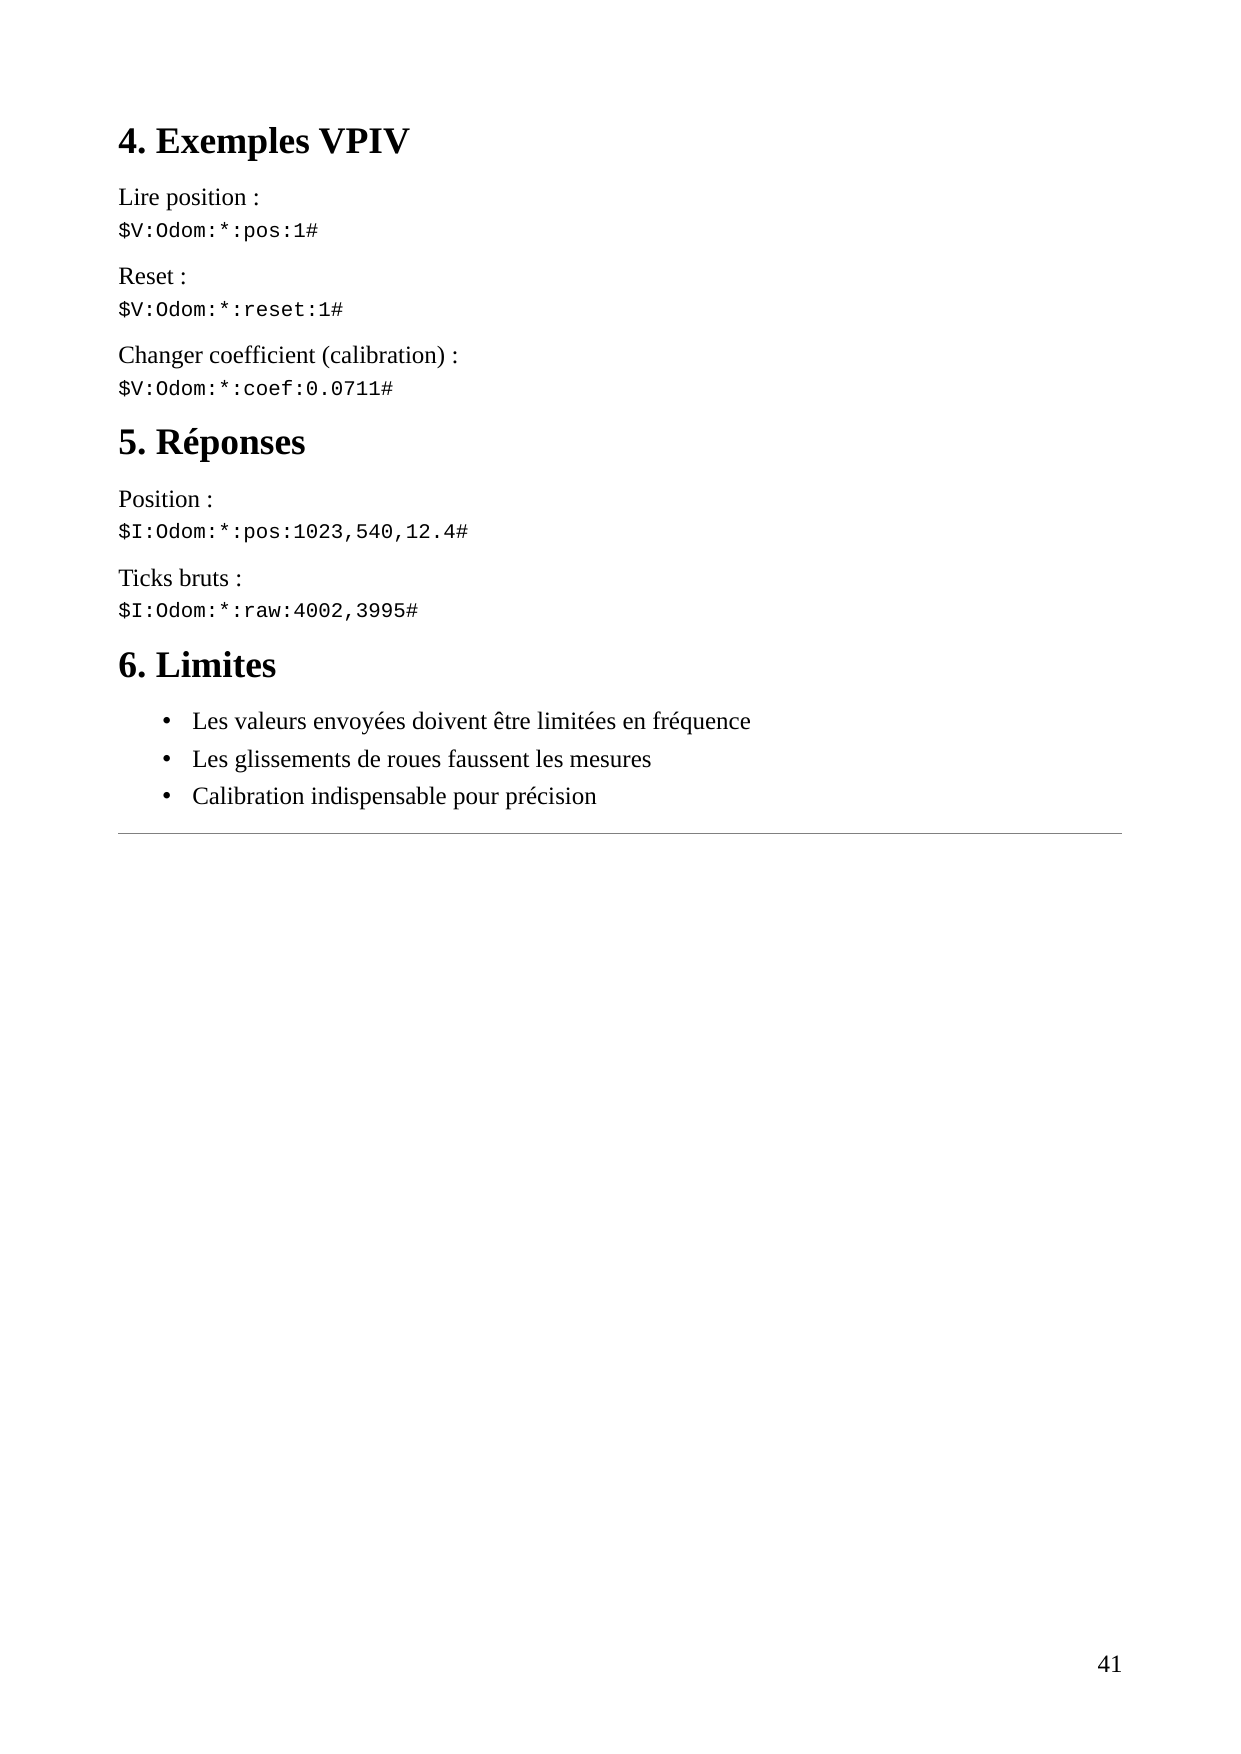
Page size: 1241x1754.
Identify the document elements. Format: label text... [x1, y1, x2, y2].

text Lire position : [118, 182, 1122, 211]
text Ticks bruts : [118, 563, 1122, 592]
subtitle 6. Limites [118, 642, 1122, 685]
text $V:Odom:*:coef:0.0711# [118, 378, 1122, 402]
text Changer coefficient (calibration) : [118, 341, 1122, 369]
text Position : [118, 484, 1122, 513]
text Reset : [118, 261, 1122, 290]
text $I:Odom:*:pos:1023,540,12.4# [118, 521, 1122, 545]
list Calibration indispensable pour précision [162, 781, 1122, 810]
subtitle 4. Exemples VPIV [118, 118, 1122, 161]
list Les valeurs envoyées doivent être limitées en fréquence [162, 706, 1122, 735]
text $V:Odom:*:pos:1# [118, 220, 1122, 243]
text $I:Odom:*:raw:4002,3995# [118, 601, 1122, 624]
subtitle 5. Réponses [118, 420, 1122, 463]
text $V:Odom:*:reset:1# [118, 299, 1122, 322]
list Les glissements de roues faussent les mesures [162, 744, 1122, 773]
